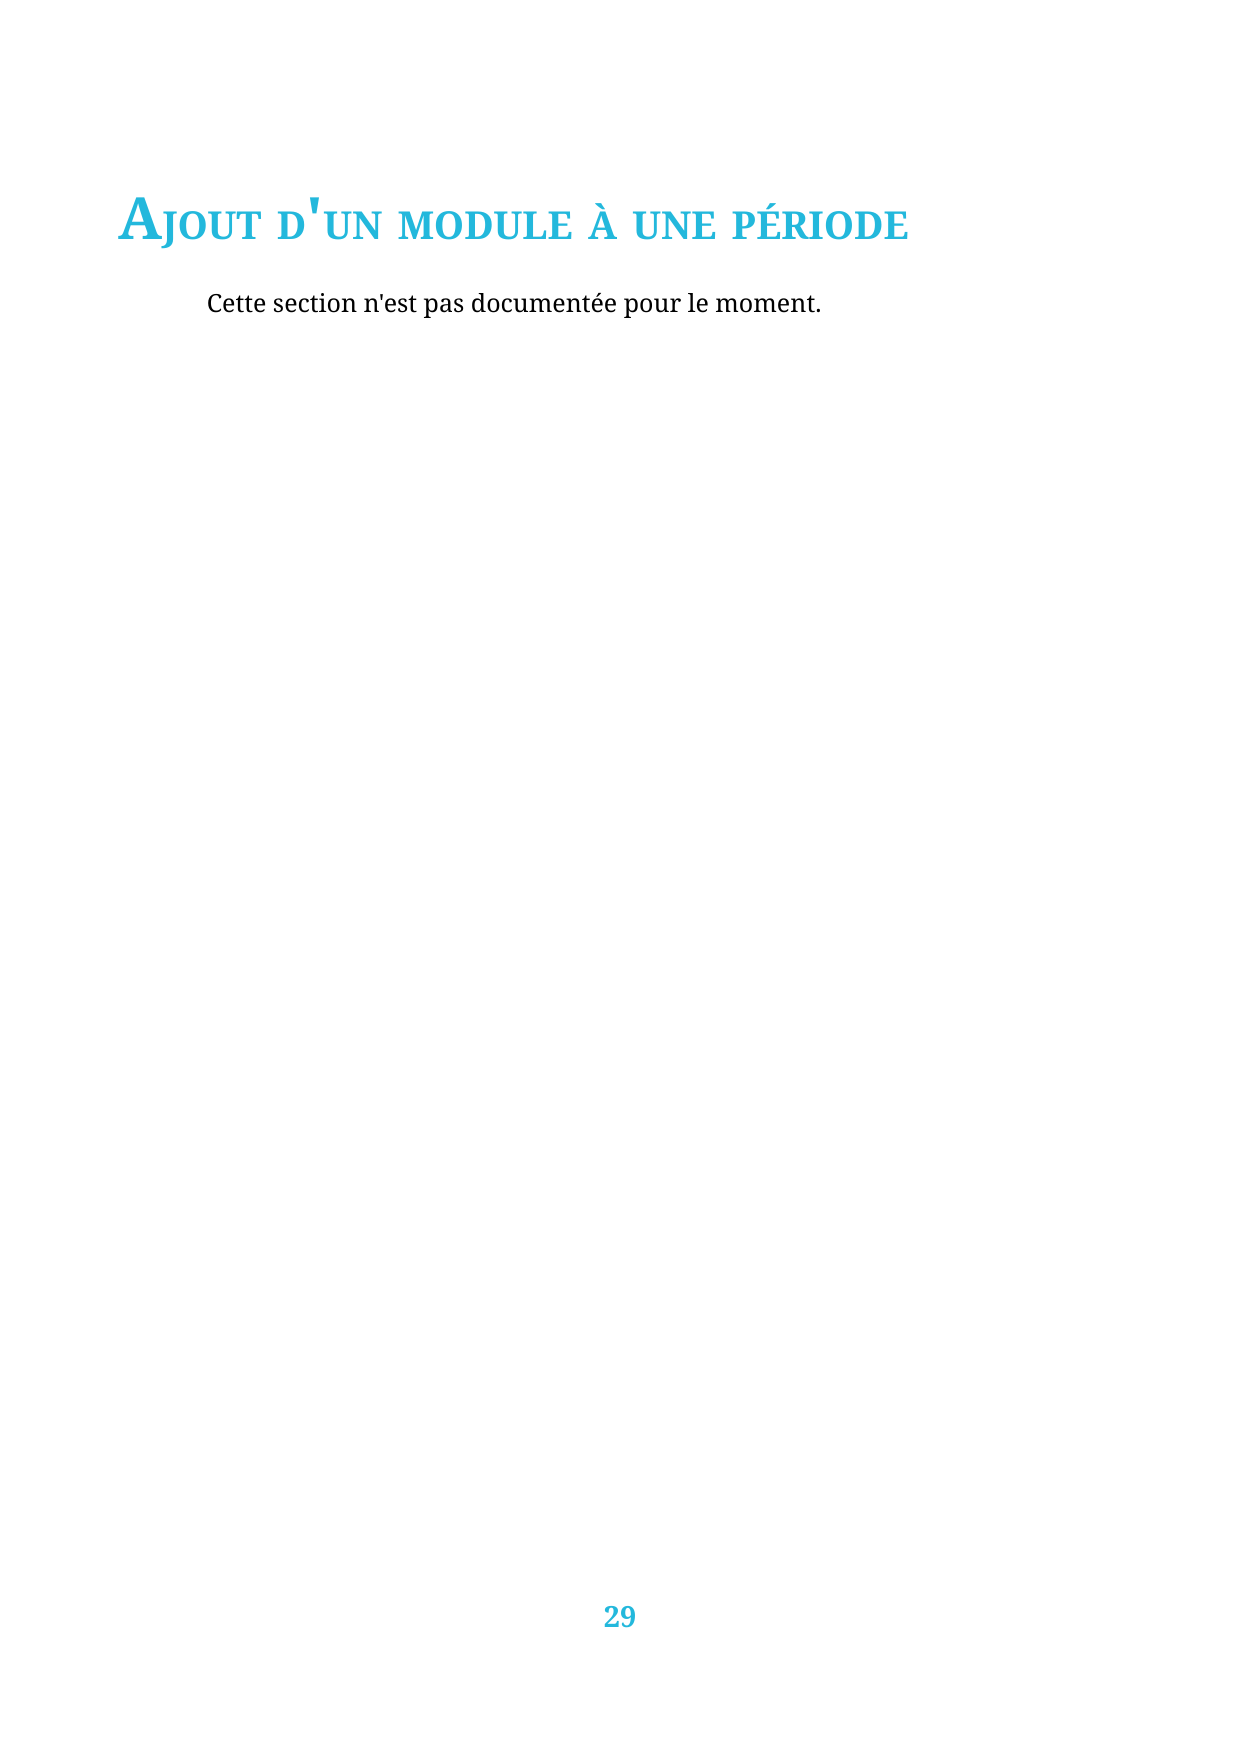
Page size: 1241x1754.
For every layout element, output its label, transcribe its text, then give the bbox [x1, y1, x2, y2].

subtitle Ajout d'un module à une période [118, 177, 1122, 257]
text Cette section n'est pas documentée pour le moment. [177, 286, 1122, 320]
